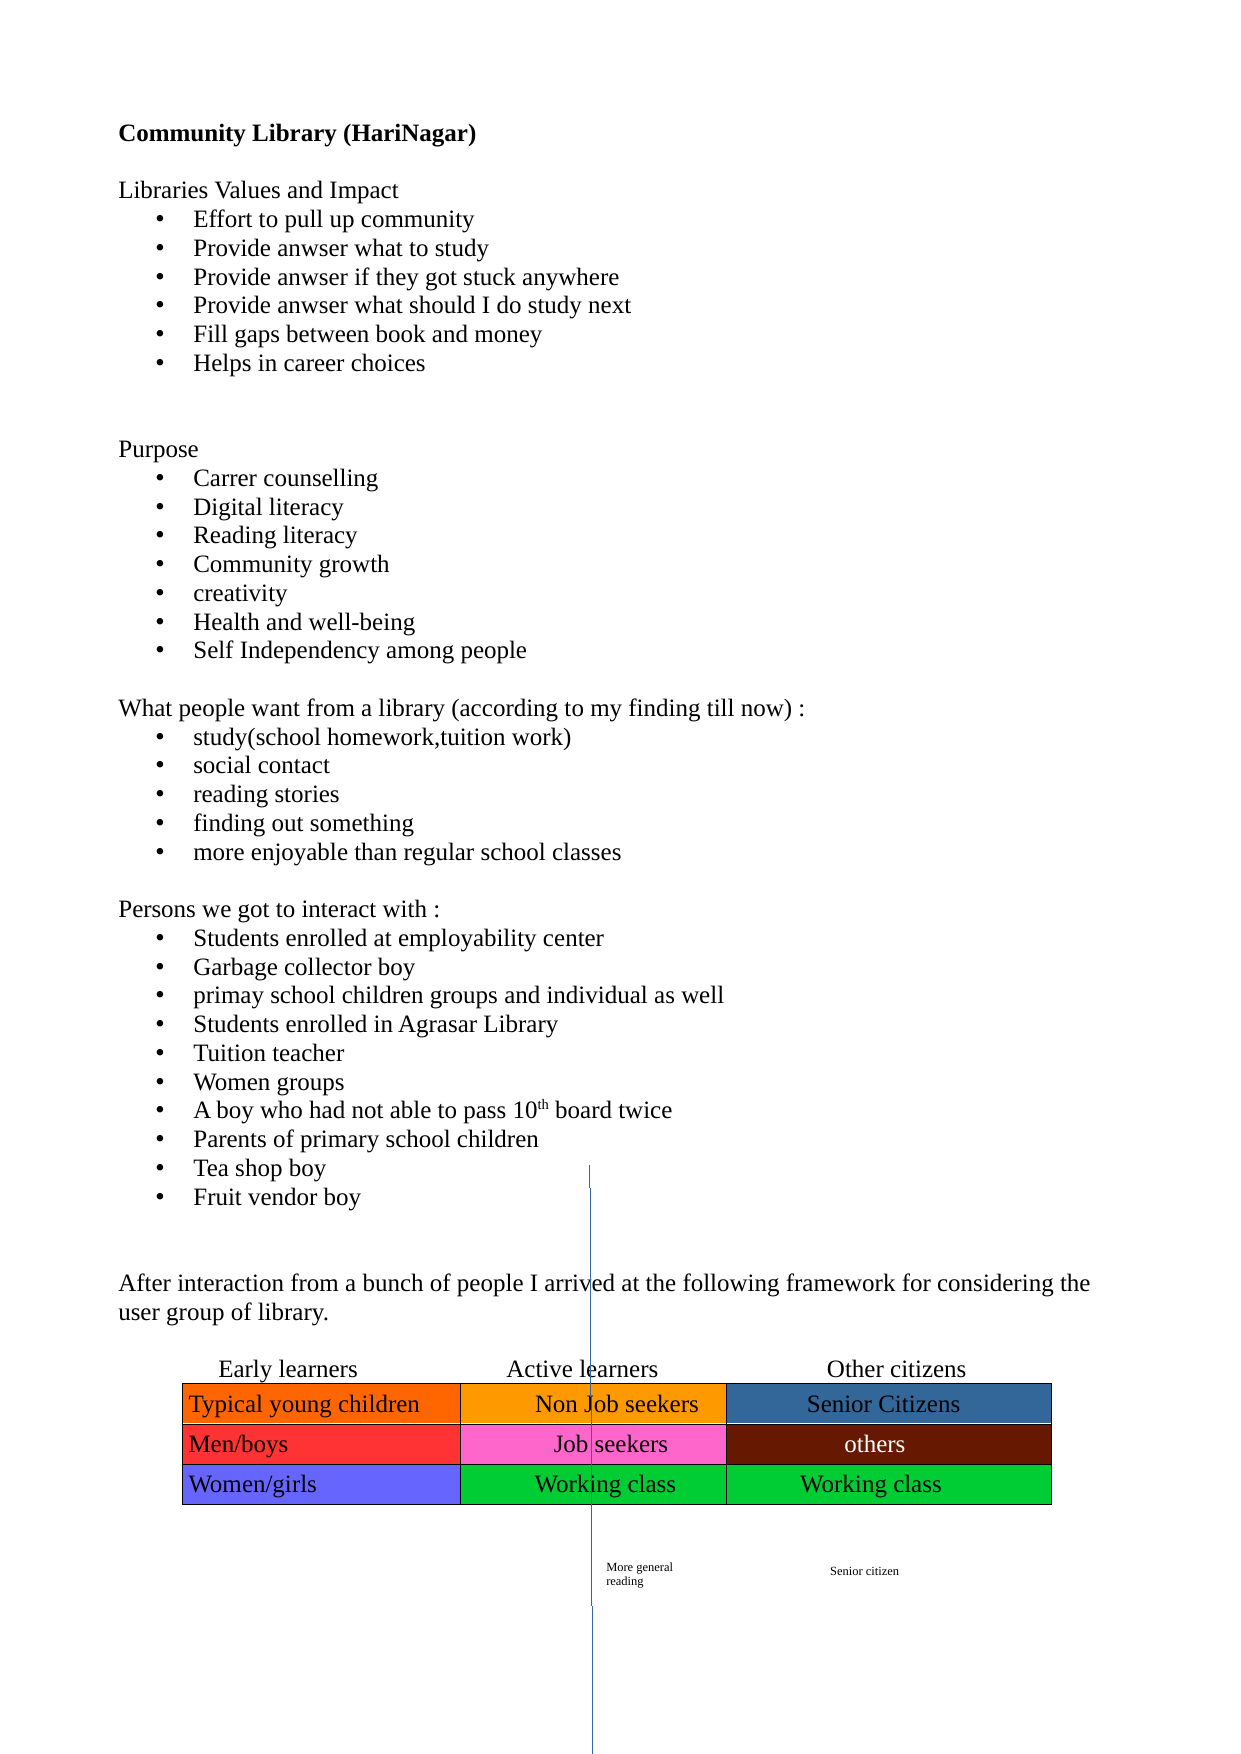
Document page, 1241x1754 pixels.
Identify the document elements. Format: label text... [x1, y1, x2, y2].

list Self Independency among people [156, 636, 1122, 664]
list Community growth [156, 549, 1122, 578]
list finding out something [156, 808, 1122, 837]
list Provide anwser what should I do study next [156, 291, 1122, 319]
text After interaction from a bunch of people I arrived at the following framework for considering the user group of library. [591, 1268, 1122, 1326]
table_cell others [727, 1425, 1051, 1464]
text Early learners Active learners Other citizens [591, 1354, 1122, 1383]
list Students enrolled at employability center [156, 923, 1122, 952]
list Fill gaps between book and money [156, 319, 1122, 348]
table_header Senior Citizens [727, 1384, 1051, 1423]
list creativity [156, 578, 1122, 607]
list Health and well-being [156, 607, 1122, 636]
list Women groups [156, 1067, 1122, 1096]
table_cell seekers [592, 1425, 726, 1464]
list Garbage collector boy [156, 952, 1122, 981]
list A boy who had not able to pass 10th board twice [156, 1096, 1122, 1124]
list Students enrolled in Agrasar Library [156, 1009, 1122, 1038]
list study(school homework,tuition work) [156, 722, 1122, 751]
list Parents of primary school children [156, 1124, 1122, 1153]
table_cell Men/boys [183, 1425, 460, 1464]
table_cell Job [461, 1425, 591, 1464]
text Purpose [118, 434, 1122, 463]
table_header Typical young children [183, 1384, 460, 1423]
table_header Non Job seekers [461, 1384, 591, 1423]
list Digital literacy [156, 492, 1122, 521]
text Libraries Values and Impact [118, 176, 1122, 204]
list reading stories [156, 779, 1122, 808]
list Provide anwser what to study [156, 233, 1122, 262]
list Fruit vendor boy [156, 1182, 1122, 1211]
text After interaction from a bunch of people I arrived at the following framework for considering the user group of library. [118, 1268, 590, 1326]
table_cell Women/girls [183, 1465, 460, 1504]
text What people want from a library (according to my finding till now) : [118, 693, 1122, 722]
table_cell Working class [727, 1465, 1051, 1504]
table_cell Working class [592, 1465, 726, 1504]
table_header Non Job seekers [591, 1384, 726, 1423]
list Effort to pull up community [156, 204, 1122, 233]
text Early learners Active learners Other citizens [118, 1354, 590, 1383]
text Community Library (HariNagar) [118, 118, 1122, 147]
list Tea shop boy [156, 1153, 1122, 1182]
list Carrer counselling [156, 463, 1122, 492]
list Provide anwser if they got stuck anywhere [156, 262, 1122, 291]
text Persons we got to interact with : [118, 894, 1122, 923]
list social contact [156, 751, 1122, 779]
list Reading literacy [156, 521, 1122, 549]
list more enjoyable than regular school classes [156, 837, 1122, 866]
table_cell Working class [461, 1465, 591, 1504]
list Helps in career choices [156, 348, 1122, 377]
list Tuition teacher [156, 1038, 1122, 1067]
list primay school children groups and individual as well [156, 981, 1122, 1009]
